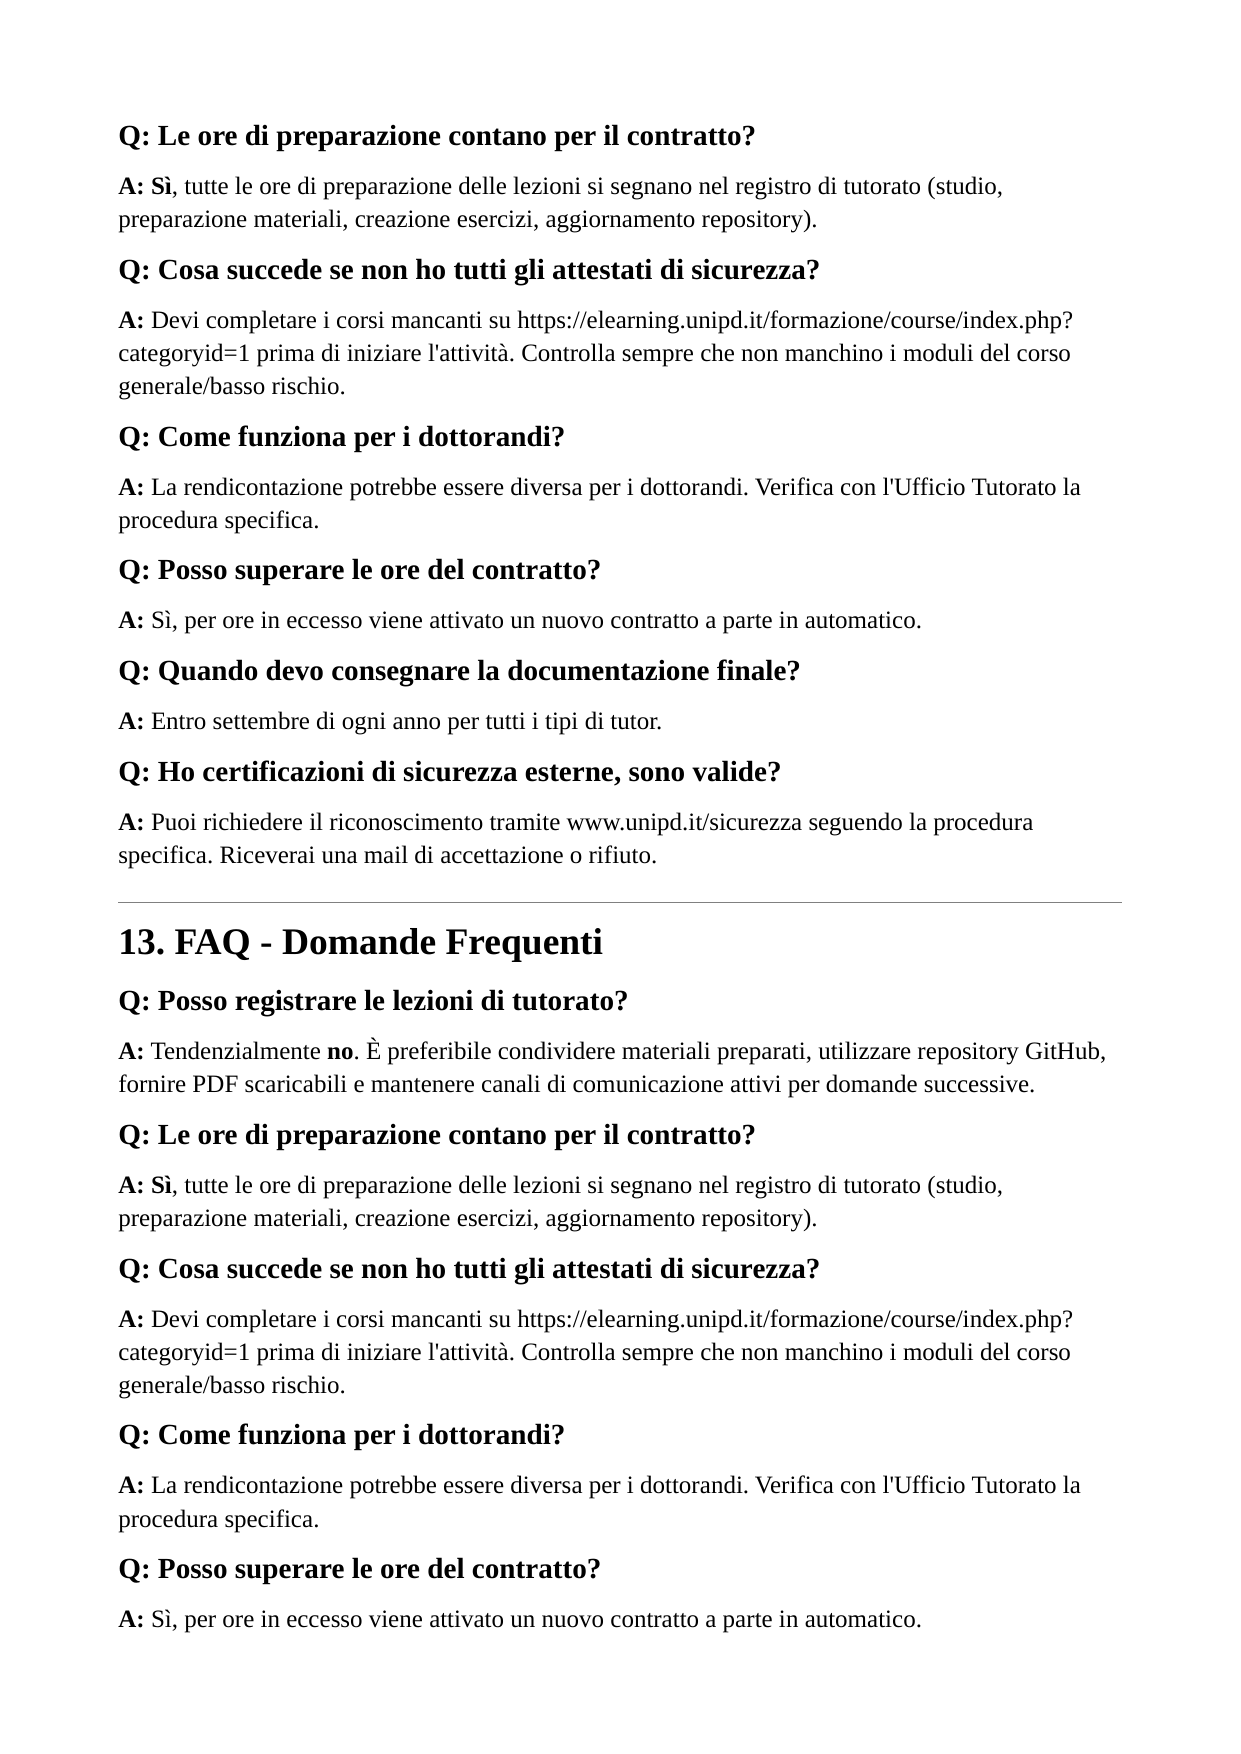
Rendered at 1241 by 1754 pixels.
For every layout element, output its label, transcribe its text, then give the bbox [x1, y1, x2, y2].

text A: La rendicontazione potrebbe essere diversa per i dottorandi. Verifica con l'Ufficio Tutorato la procedura specifica. [118, 472, 1122, 533]
subtitle Q: Cosa succede se non ho tutti gli attestati di sicurezza? [118, 252, 1122, 285]
subtitle Q: Come funziona per i dottorandi? [118, 1417, 1122, 1451]
text A: Entro settembre di ogni anno per tutti i tipi di tutor. [118, 706, 1122, 735]
text A: Sì, tutte le ore di preparazione delle lezioni si segnano nel registro di tutorato (studio, preparazione materiali, creazione esercizi, aggiornamento repository). [118, 1170, 1122, 1232]
subtitle Q: Posso superare le ore del contratto? [118, 552, 1122, 586]
text A: Devi completare i corsi mancanti su https://elearning.unipd.it/formazione/course/index.php?categoryid=1 prima di iniziare l'attività. Controlla sempre che non manchino i moduli del corso generale/basso rischio. [118, 305, 1122, 400]
subtitle Q: Le ore di preparazione contano per il contratto? [118, 1117, 1122, 1151]
text A: Puoi richiedere il riconoscimento tramite www.unipd.it/sicurezza seguendo la procedura specifica. Riceverai una mail di accettazione o rifiuto. [118, 807, 1122, 869]
text A: La rendicontazione potrebbe essere diversa per i dottorandi. Verifica con l'Ufficio Tutorato la procedura specifica. [118, 1471, 1122, 1532]
subtitle Q: Quando devo consegnare la documentazione finale? [118, 653, 1122, 687]
subtitle Q: Posso superare le ore del contratto? [118, 1551, 1122, 1585]
subtitle Q: Posso registrare le lezioni di tutorato? [118, 983, 1122, 1017]
text A: Devi completare i corsi mancanti su https://elearning.unipd.it/formazione/course/index.php?categoryid=1 prima di iniziare l'attività. Controlla sempre che non manchino i moduli del corso generale/basso rischio. [118, 1304, 1122, 1399]
text A: Sì, tutte le ore di preparazione delle lezioni si segnano nel registro di tutorato (studio, preparazione materiali, creazione esercizi, aggiornamento repository). [118, 171, 1122, 233]
subtitle Q: Le ore di preparazione contano per il contratto? [118, 118, 1122, 152]
subtitle Q: Ho certificazioni di sicurezza esterne, sono valide? [118, 754, 1122, 787]
text A: Sì, per ore in eccesso viene attivato un nuovo contratto a parte in automatico. [118, 1604, 1122, 1633]
text A: Sì, per ore in eccesso viene attivato un nuovo contratto a parte in automatico. [118, 606, 1122, 634]
subtitle Q: Come funziona per i dottorandi? [118, 419, 1122, 452]
subtitle Q: Cosa succede se non ho tutti gli attestati di sicurezza? [118, 1251, 1122, 1284]
text A: Tendenzialmente no. È preferibile condividere materiali preparati, utilizzare repository GitHub, fornire PDF scaricabili e mantenere canali di comunicazione attivi per domande successive. [118, 1036, 1122, 1098]
subtitle 13. FAQ - Domande Frequenti [118, 919, 1122, 962]
